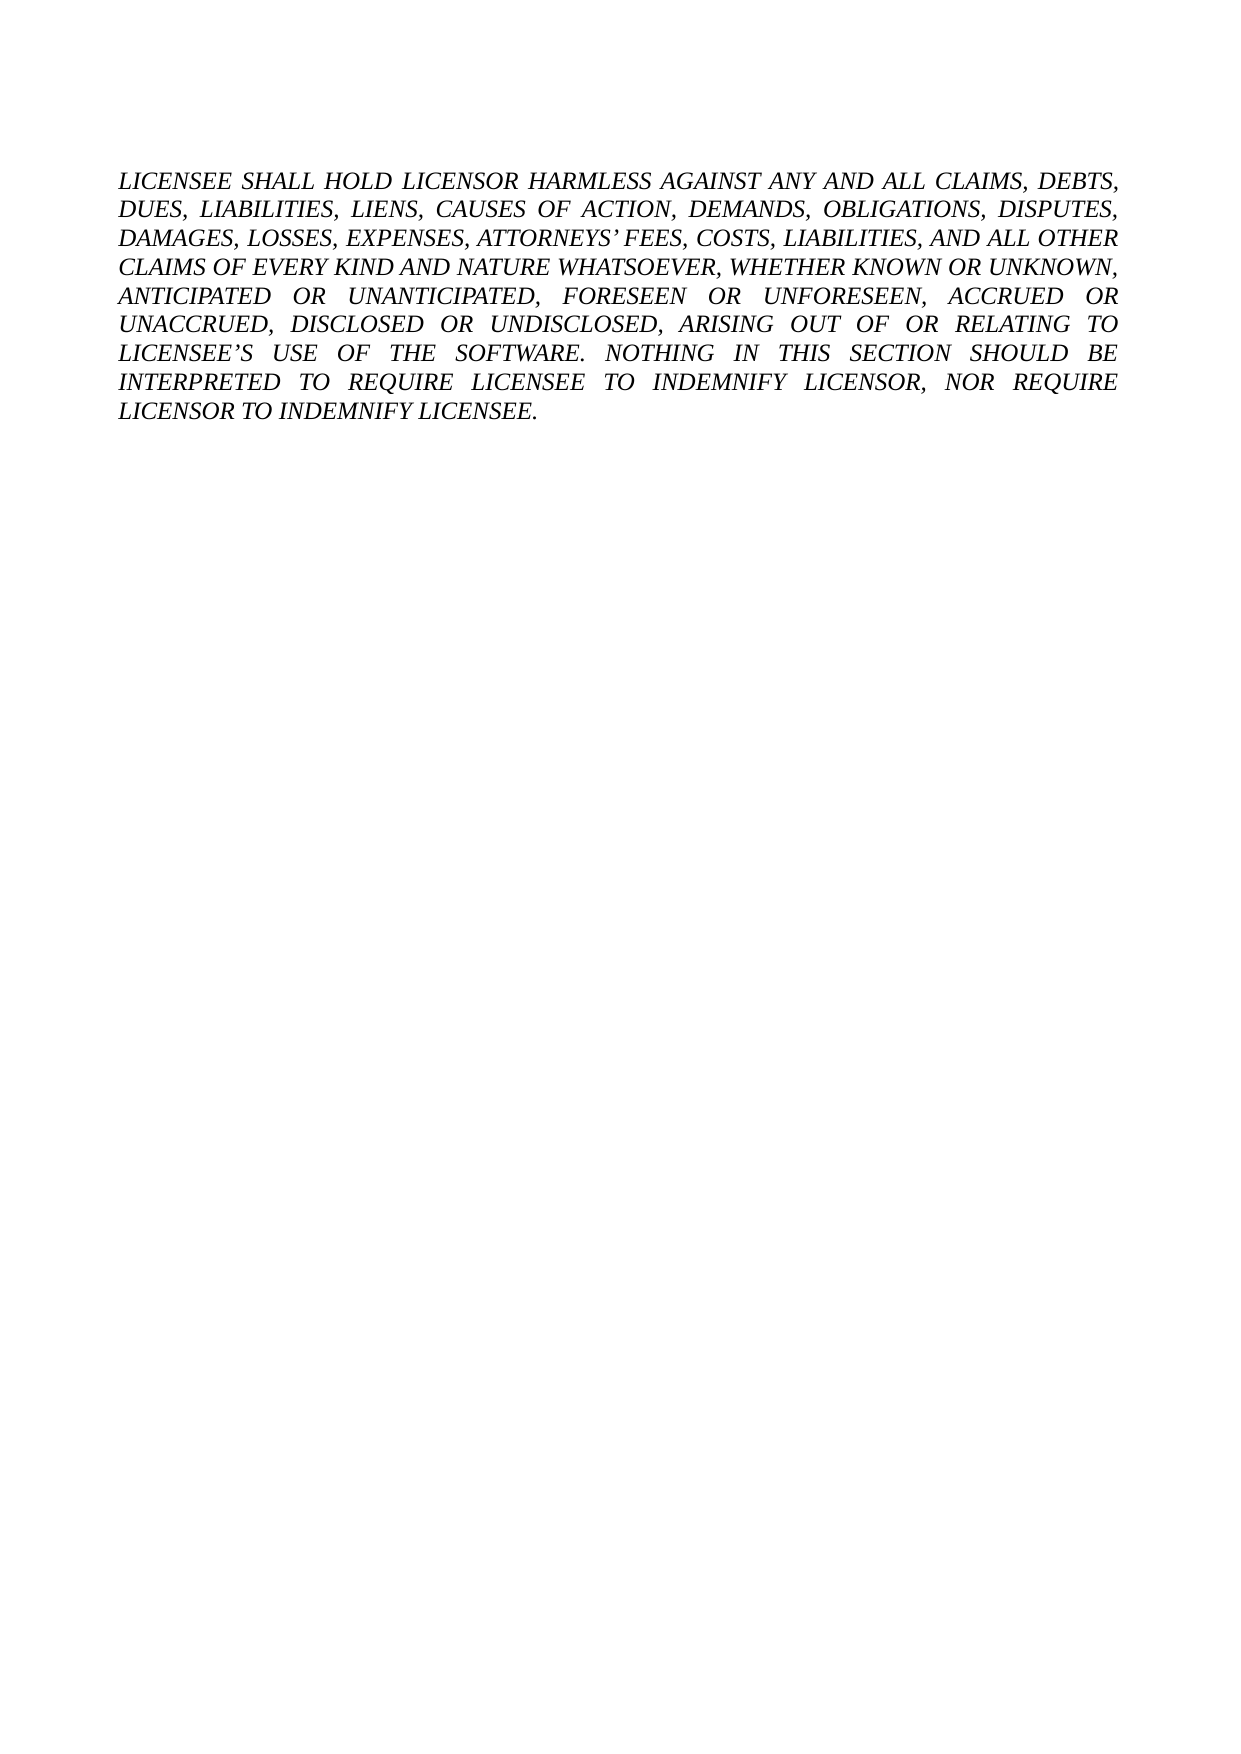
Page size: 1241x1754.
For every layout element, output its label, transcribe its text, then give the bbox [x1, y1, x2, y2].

text LICENSEE SHALL HOLD LICENSOR HARMLESS AGAINST ANY AND ALL CLAIMS, DEBTS, DUES, LIABILITIES, LIENS, CAUSES OF ACTION, DEMANDS, OBLIGATIONS, DISPUTES, DAMAGES, LOSSES, EXPENSES, ATTORNEYS’ FEES, COSTS, LIABILITIES, AND ALL OTHER CLAIMS OF EVERY KIND AND NATURE WHATSOEVER, WHETHER KNOWN OR UNKNOWN, ANTICIPATED OR UNANTICIPATED, FORESEEN OR UNFORESEEN, ACCRUED OR UNACCRUED, DISCLOSED OR UNDISCLOSED, ARISING OUT OF OR RELATING TO LICENSEE’S USE OF THE SOFTWARE. NOTHING IN THIS SECTION SHOULD BE INTERPRETED TO REQUIRE LICENSEE TO INDEMNIFY LICENSOR, NOR REQUIRE LICENSOR TO INDEMNIFY LICENSEE. [118, 166, 1122, 424]
